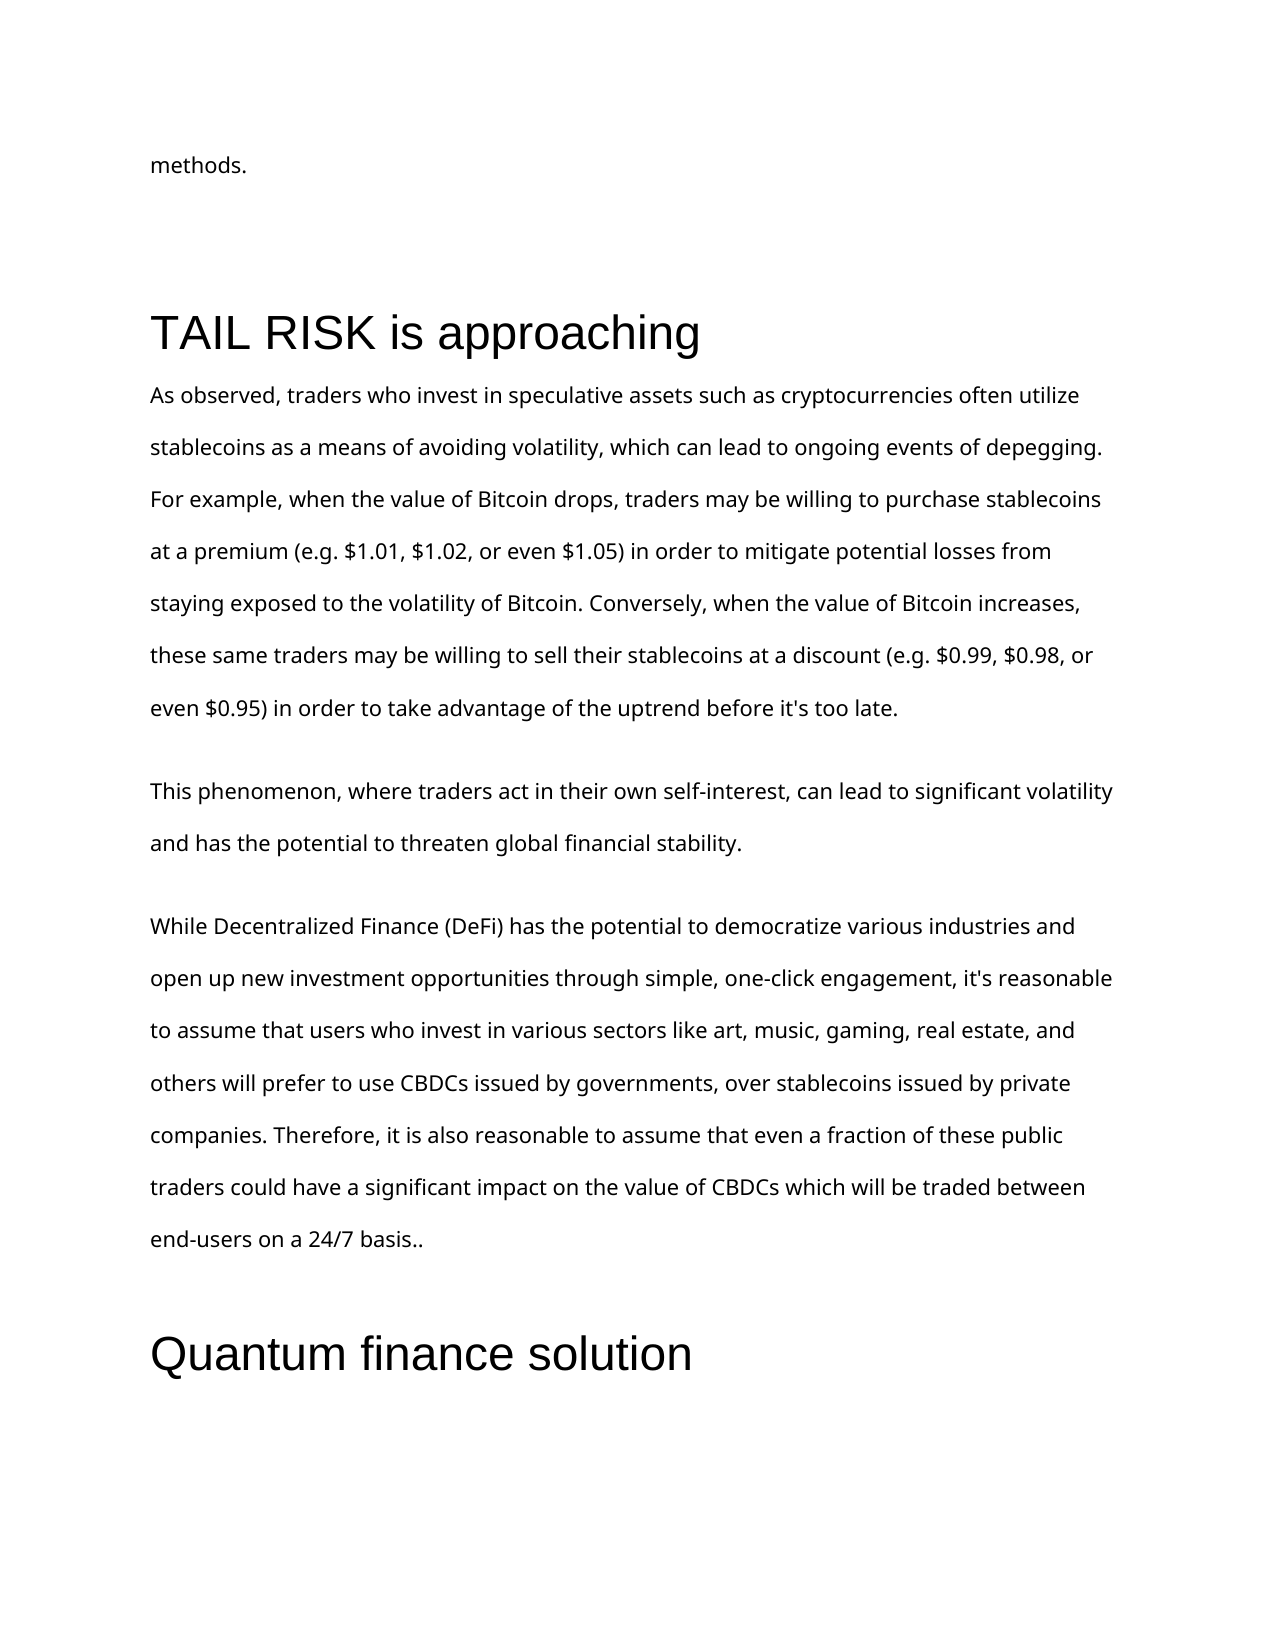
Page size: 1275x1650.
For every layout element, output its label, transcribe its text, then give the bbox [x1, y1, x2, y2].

text While Decentralized Finance (DeFi) has the potential to democratize various industries and open up new investment opportunities through simple, one-click engagement, it's reasonable to assume that users who invest in various sectors like art, music, gaming, real estate, and others will prefer to use CBDCs issued by governments, over stablecoins issued by private companies. Therefore, it is also reasonable to assume that even a fraction of these public traders could have a significant impact on the value of CBDCs which will be traded between end-users on a 24/7 basis.. [150, 911, 1125, 1253]
subtitle Quantum finance solution [150, 1326, 1125, 1381]
text methods. [150, 150, 1125, 180]
text As observed, traders who invest in speculative assets such as cryptocurrencies often utilize stablecoins as a means of avoiding volatility, which can lead to ongoing events of depegging. For example, when the value of Bitcoin drops, traders may be willing to purchase stablecoins at a premium (e.g. $1.01, $1.02, or even $1.05) in order to mitigate potential losses from staying exposed to the volatility of Bitcoin. Conversely, when the value of Bitcoin increases, these same traders may be willing to sell their stablecoins at a discount (e.g. $0.99, $0.98, or even $0.95) in order to take advantage of the uptrend before it's too late. [150, 380, 1125, 722]
subtitle TAIL RISK is approaching [150, 304, 1125, 359]
text This phenomenon, where traders act in their own self-interest, can lead to significant volatility and has the potential to threaten global financial stability. [150, 776, 1125, 858]
